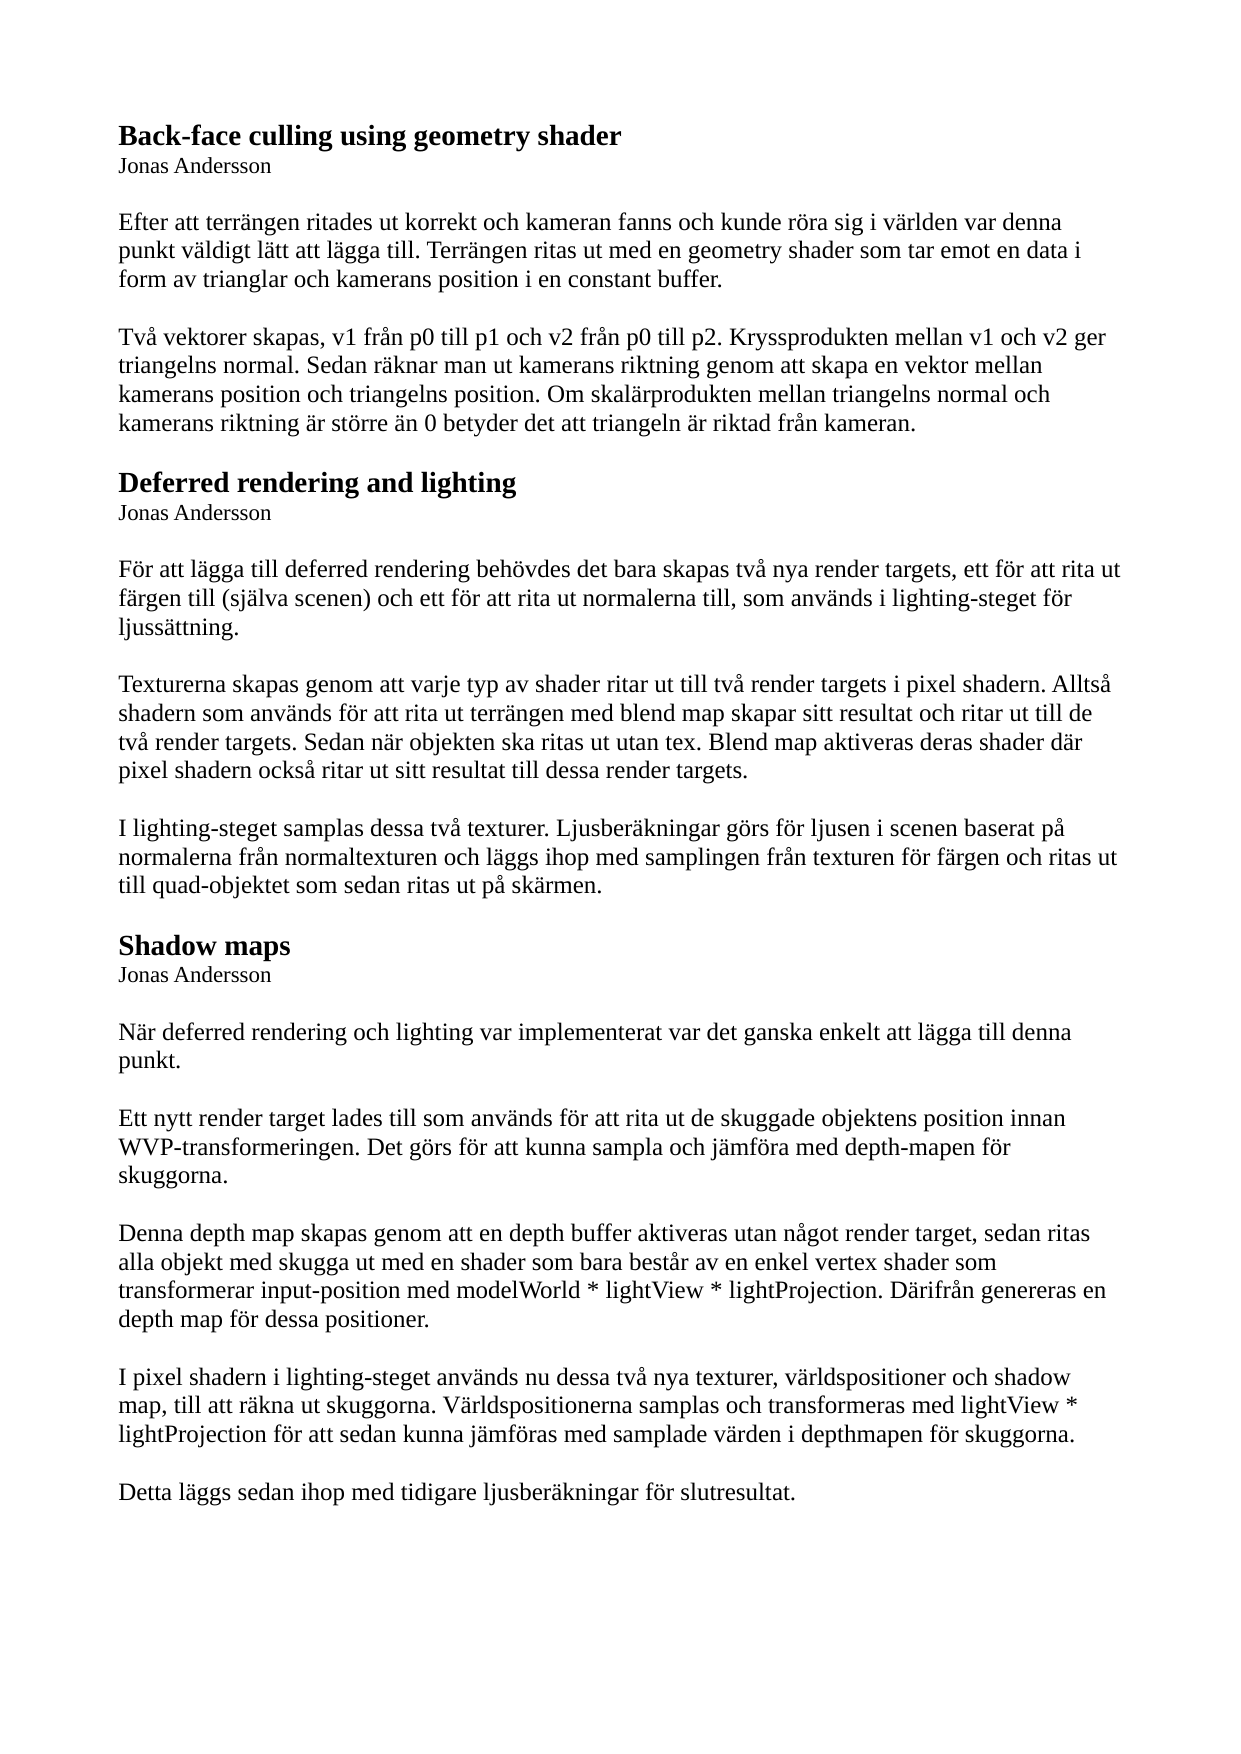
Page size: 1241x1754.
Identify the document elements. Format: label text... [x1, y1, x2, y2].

text Jonas Andersson [118, 961, 1122, 988]
text Ett nytt render target lades till som används för att rita ut de skuggade objektens position innan WVP-transformeringen. Det görs för att kunna sampla och jämföra med depth-mapen för skuggorna. [118, 1103, 1122, 1189]
text Denna depth map skapas genom att en depth buffer aktiveras utan något render target, sedan ritas alla objekt med skugga ut med en shader som bara består av en enkel vertex shader som transformerar input-position med modelWorld * lightView * lightProjection. Därifrån genereras en depth map för dessa positioner. [118, 1218, 1122, 1333]
text Jonas Andersson [118, 152, 1122, 178]
text Deferred rendering and lighting [118, 466, 1122, 499]
text I lighting-steget samplas dessa två texturer. Ljusberäkningar görs för ljusen i scenen baserat på normalerna från normaltexturen och läggs ihop med samplingen från texturen för färgen och ritas ut till quad-objektet som sedan ritas ut på skärmen. [118, 813, 1122, 899]
text Shadow maps [118, 928, 1122, 961]
text I pixel shadern i lighting-steget används nu dessa två nya texturer, världspositioner och shadow map, till att räkna ut skuggorna. Världspositionerna samplas och transformeras med lightView * lightProjection för att sedan kunna jämföras med samplade värden i depthmapen för skuggorna. [118, 1362, 1122, 1448]
text Jonas Andersson [118, 499, 1122, 525]
text Texturerna skapas genom att varje typ av shader ritar ut till två render targets i pixel shadern. Alltså shadern som används för att rita ut terrängen med blend map skapar sitt resultat och ritar ut till de två render targets. Sedan när objekten ska ritas ut utan tex. Blend map aktiveras deras shader där pixel shadern också ritar ut sitt resultat till dessa render targets. [118, 669, 1122, 784]
text Back-face culling using geometry shader [118, 118, 1122, 152]
text Detta läggs sedan ihop med tidigare ljusberäkningar för slutresultat. [118, 1477, 1122, 1505]
text Efter att terrängen ritades ut korrekt och kameran fanns och kunde röra sig i världen var denna punkt väldigt lätt att lägga till. Terrängen ritas ut med en geometry shader som tar emot en data i form av trianglar och kamerans position i en constant buffer. [118, 207, 1122, 293]
text För att lägga till deferred rendering behövdes det bara skapas två nya render targets, ett för att rita ut färgen till (själva scenen) och ett för att rita ut normalerna till, som används i lighting-steget för ljussättning. [118, 554, 1122, 640]
text Två vektorer skapas, v1 från p0 till p1 och v2 från p0 till p2. Kryssprodukten mellan v1 och v2 ger triangelns normal. Sedan räknar man ut kamerans riktning genom att skapa en vektor mellan kamerans position och triangelns position. Om skalärprodukten mellan triangelns normal och kamerans riktning är större än 0 betyder det att triangeln är riktad från kameran. [118, 322, 1122, 437]
text När deferred rendering och lighting var implementerat var det ganska enkelt att lägga till denna punkt. [118, 1017, 1122, 1074]
